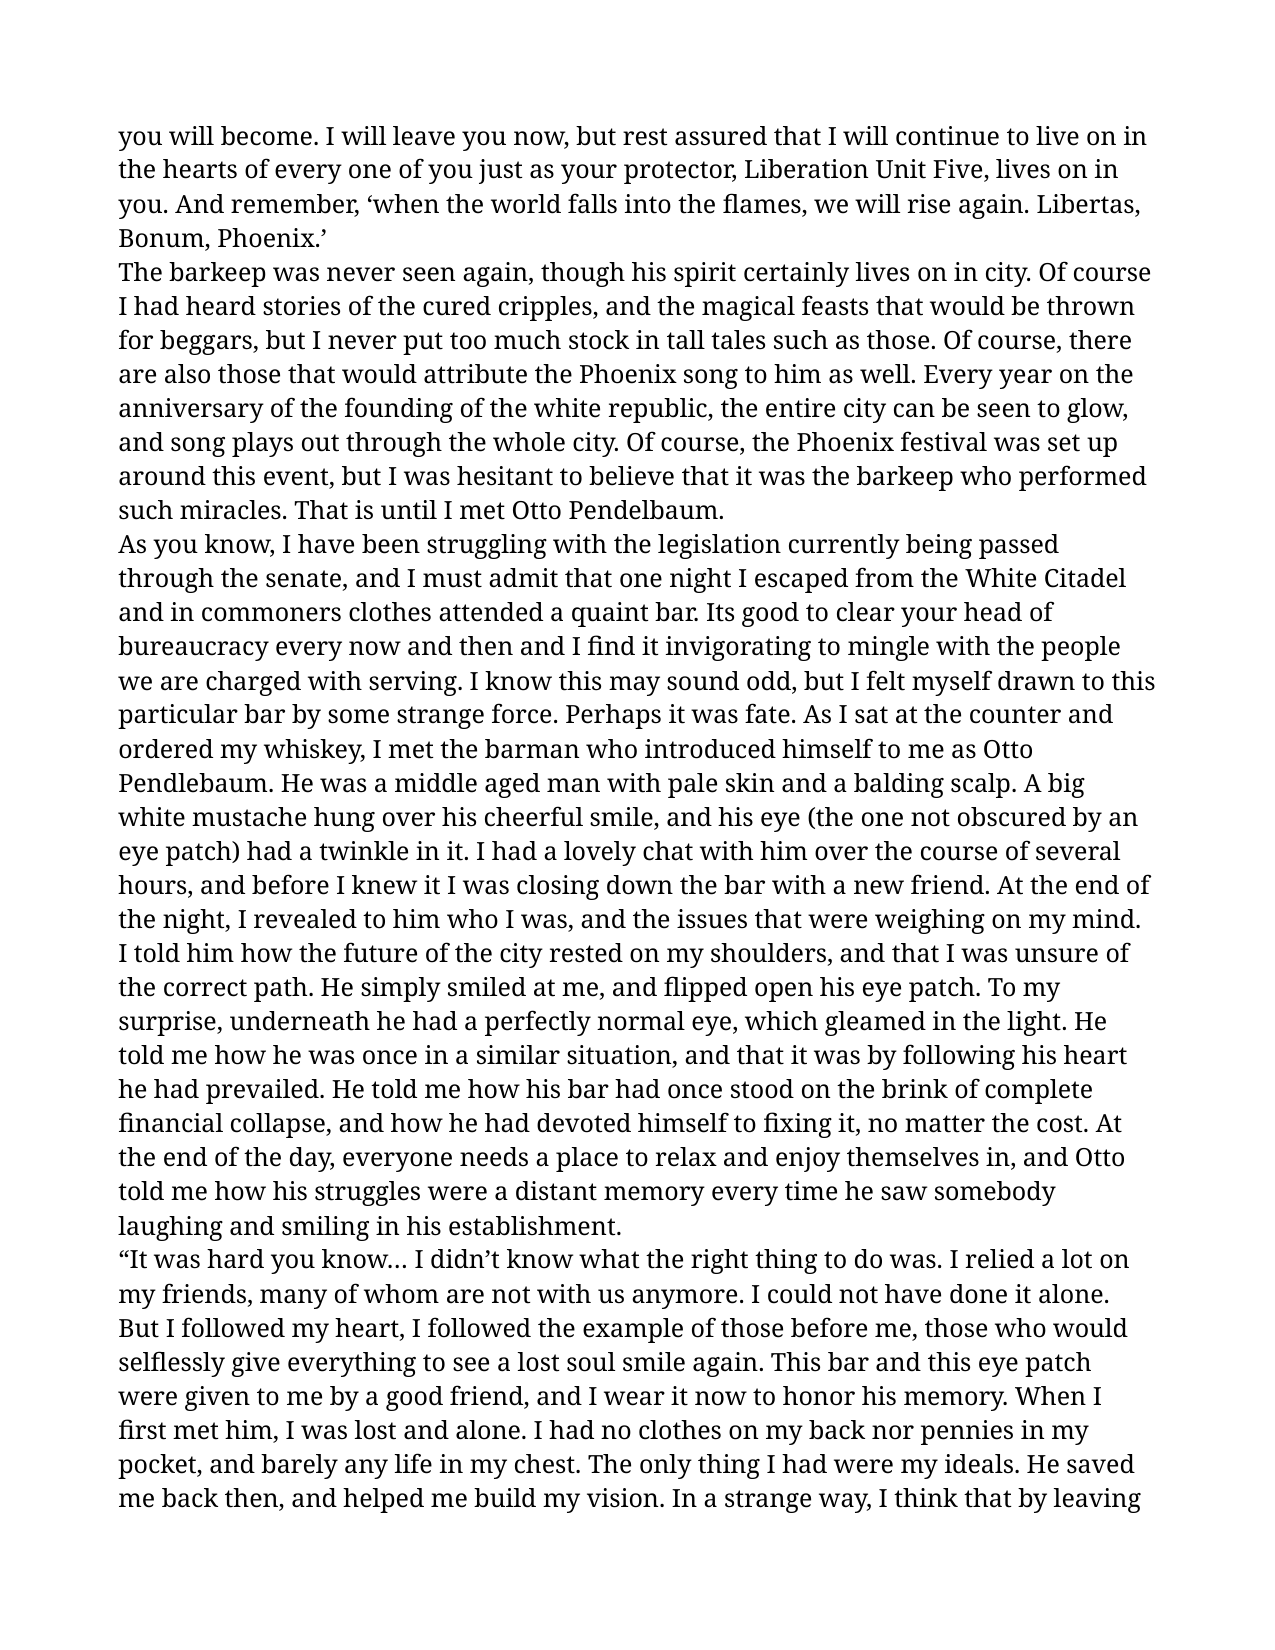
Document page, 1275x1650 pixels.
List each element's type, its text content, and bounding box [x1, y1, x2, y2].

text The barkeep was never seen again, though his spirit certainly lives on in city. Of course I had heard stories of the cured cripples, and the magical feasts that would be thrown for beggars, but I never put too much stock in tall tales such as those. Of course, there are also those that would attribute the Phoenix song to him as well. Every year on the anniversary of the founding of the white republic, the entire city can be seen to glow, and song plays out through the whole city. Of course, the Phoenix festival was set up around this event, but I was hesitant to believe that it was the barkeep who performed such miracles. That is until I met Otto Pendelbaum. [118, 254, 1157, 527]
text you will become. I will leave you now, but rest assured that I will continue to live on in the hearts of every one of you just as your protector, Liberation Unit Five, lives on in you. And remember, ‘when the world falls into the flames, we will rise again. Libertas, Bonum, Phoenix.’ [118, 118, 1157, 254]
text As you know, I have been struggling with the legislation currently being passed through the senate, and I must admit that one night I escaped from the White Citadel and in commoners clothes attended a quaint bar. Its good to clear your head of bureaucracy every now and then and I find it invigorating to mingle with the people we are charged with serving. I know this may sound odd, but I felt myself drawn to this particular bar by some strange force. Perhaps it was fate. As I sat at the counter and ordered my whiskey, I met the barman who introduced himself to me as Otto Pendlebaum. He was a middle aged man with pale skin and a balding scalp. A big white mustache hung over his cheerful smile, and his eye (the one not obscured by an eye patch) had a twinkle in it. I had a lovely chat with him over the course of several hours, and before I knew it I was closing down the bar with a new friend. At the end of the night, I revealed to him who I was, and the issues that were weighing on my mind. I told him how the future of the city rested on my shoulders, and that I was unsure of the correct path. He simply smiled at me, and flipped open his eye patch. To my surprise, underneath he had a perfectly normal eye, which gleamed in the light. He told me how he was once in a similar situation, and that it was by following his heart he had prevailed. He told me how his bar had once stood on the brink of complete financial collapse, and how he had devoted himself to fixing it, no matter the cost. At the end of the day, everyone needs a place to relax and enjoy themselves in, and Otto told me how his struggles were a distant memory every time he saw somebody laughing and smiling in his establishment. [118, 527, 1157, 1242]
text “It was hard you know… I didn’t know what the right thing to do was. I relied a lot on my friends, many of whom are not with us anymore. I could not have done it alone. But I followed my heart, I followed the example of those before me, those who would selflessly give everything to see a lost soul smile again. This bar and this eye patch were given to me by a good friend, and I wear it now to honor his memory. When I first met him, I was lost and alone. I had no clothes on my back nor pennies in my pocket, and barely any life in my chest. The only thing I had were my ideals. He saved me back then, and helped me build my vision. In a strange way, I think that by leaving [118, 1242, 1157, 1515]
